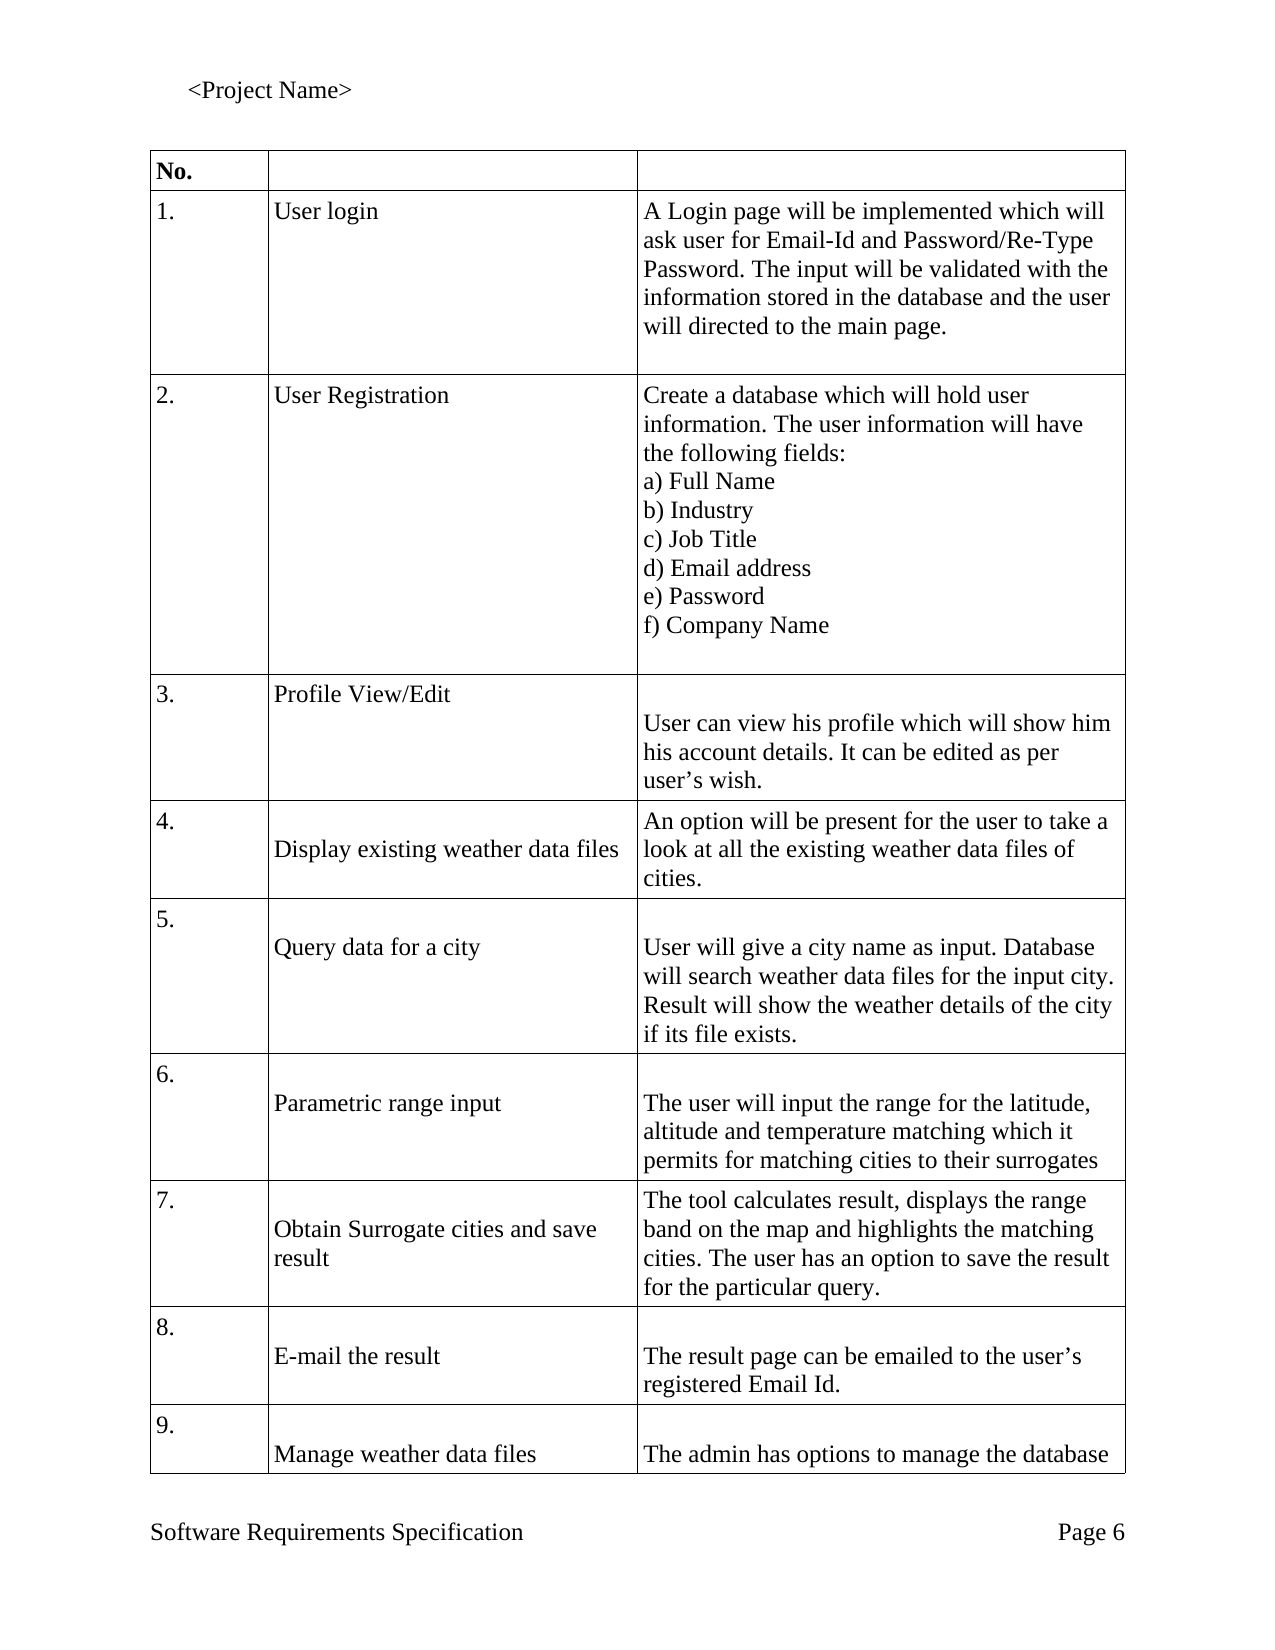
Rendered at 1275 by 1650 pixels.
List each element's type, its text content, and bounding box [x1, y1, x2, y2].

table_cell 2. [151, 375, 268, 673]
table_cell Manage weather data files [269, 1405, 637, 1473]
table_cell The user will input the range for the latitude, altitude and temperature matching which it permits for matching cities to their surrogates [638, 1054, 1125, 1180]
table_cell Obtain Surrogate cities and save result [269, 1181, 637, 1306]
table_cell 6. [151, 1054, 268, 1180]
table_cell User login [269, 191, 637, 374]
table_cell Display existing weather data files [269, 801, 637, 898]
table_cell A Login page will be implemented which will ask user for Email-Id and Password/Re-Type Password. The input will be validated with the information stored in the database and the user will directed to the main page. [638, 191, 1125, 374]
table_cell 8. [151, 1307, 268, 1404]
table_header [638, 151, 1125, 190]
table_cell User can view his profile which will show him his account details. It can be edited as per user’s wish. [638, 675, 1125, 800]
table_cell 4. [151, 801, 268, 898]
table_header No. [151, 151, 268, 190]
table_header [269, 151, 637, 190]
table_cell The admin has options to manage the database [638, 1405, 1125, 1473]
table_cell Parametric range input [269, 1054, 637, 1180]
table_cell E-mail the result [269, 1307, 637, 1404]
table_cell Profile View/Edit [269, 675, 637, 800]
table_cell The tool calculates result, displays the range band on the map and highlights the matching cities. The user has an option to save the result for the particular query. [638, 1181, 1125, 1306]
table_cell 5. [151, 899, 268, 1053]
table_cell 9. [151, 1405, 268, 1473]
table_cell The result page can be emailed to the user’s registered Email Id. [638, 1307, 1125, 1404]
table_cell 3. [151, 675, 268, 800]
table_cell An option will be present for the user to take a look at all the existing weather data files of cities. [638, 801, 1125, 898]
table_cell Query data for a city [269, 899, 637, 1053]
table_cell User will give a city name as input. Database will search weather data files for the input city. Result will show the weather details of the city if its file exists. [638, 899, 1125, 1053]
table_cell User Registration [269, 375, 637, 673]
table_cell Create a database which will hold user information. The user information will have the following fields: a) Full Name b) Industry c) Job Title d) Email address e) Password f) Company Name [638, 375, 1125, 673]
table_cell 7. [151, 1181, 268, 1306]
table_cell 1. [151, 191, 268, 374]
